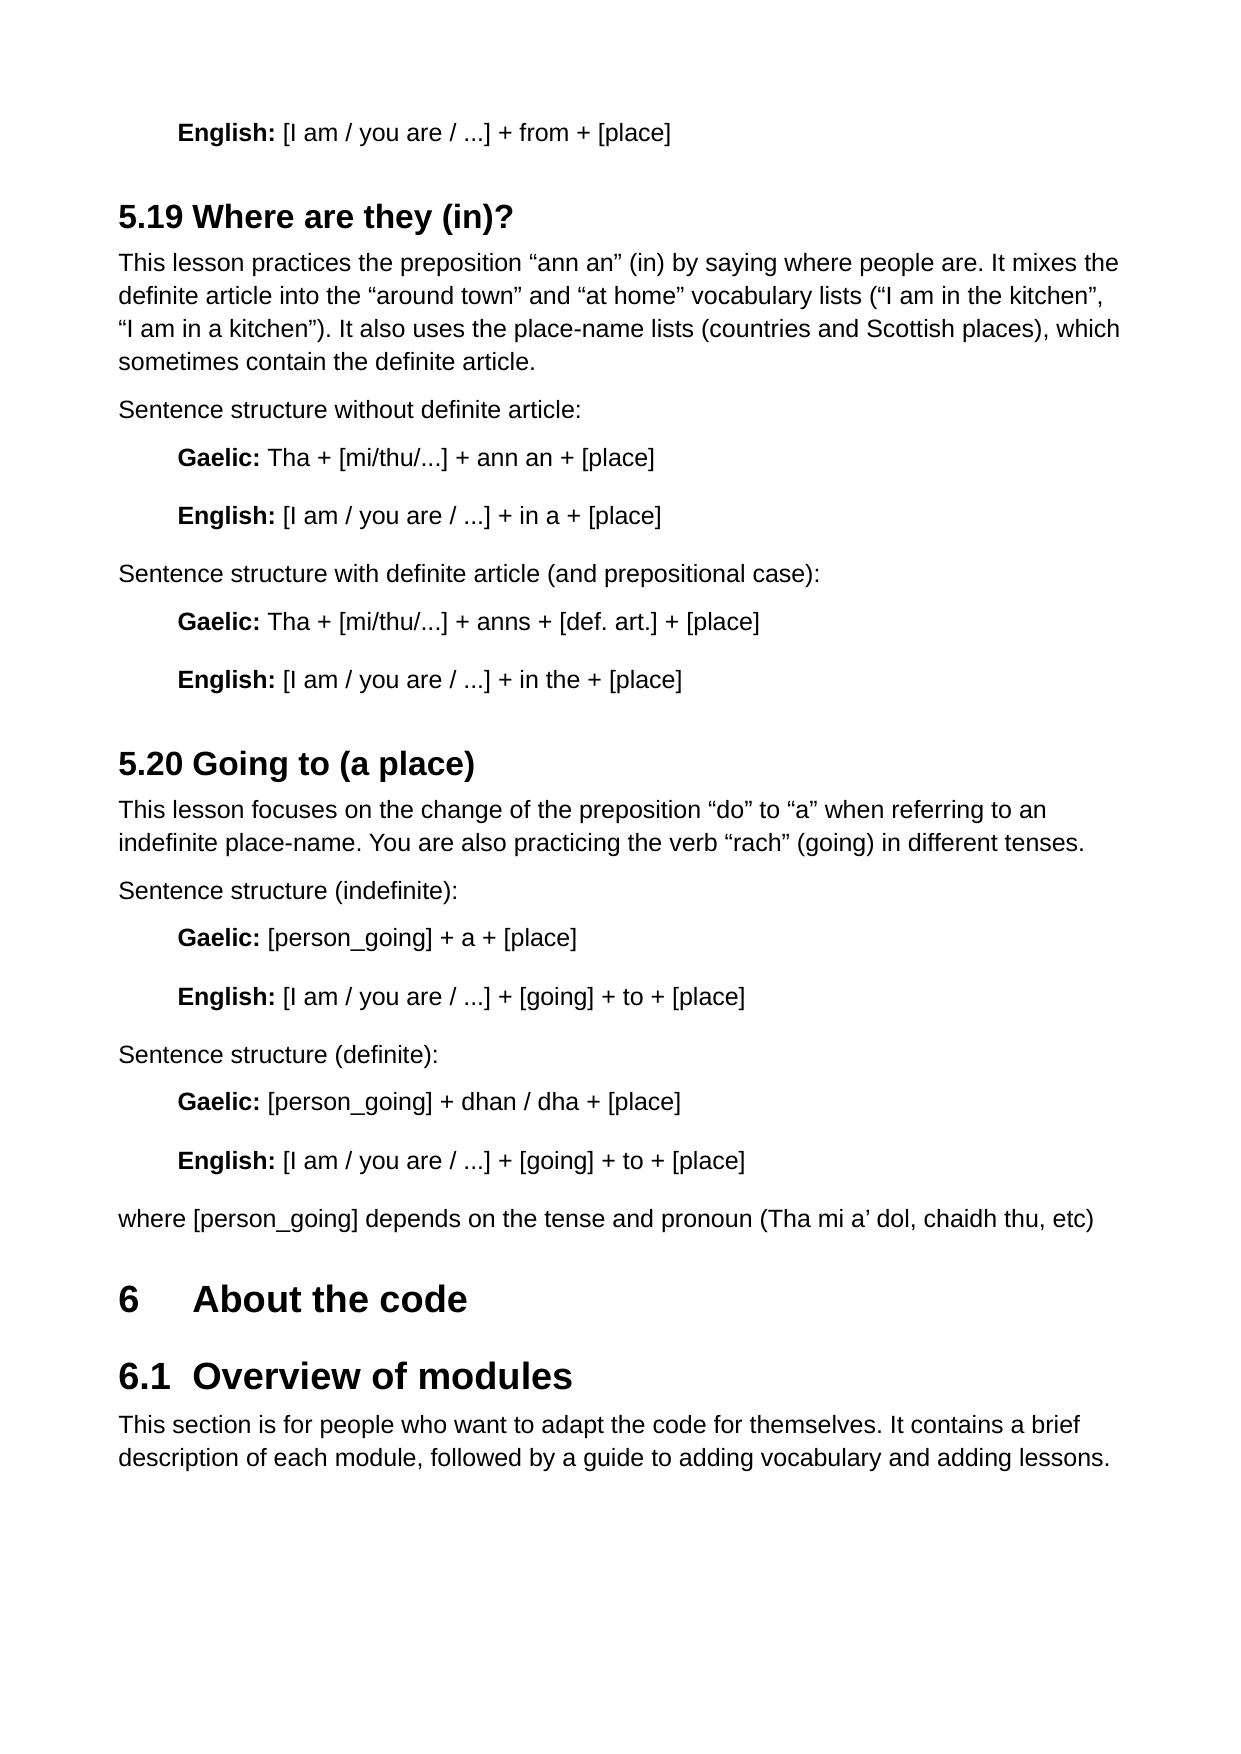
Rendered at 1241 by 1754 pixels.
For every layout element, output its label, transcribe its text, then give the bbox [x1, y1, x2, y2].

text English: [I am / you are / ...] + in the + [place] [177, 665, 1063, 694]
text Gaelic: [person_going] + dhan / dha + [place] [177, 1087, 1063, 1116]
text Gaelic: [person_going] + a + [place] [177, 923, 1063, 952]
subtitle Overview of modules [118, 1353, 1122, 1397]
text Sentence structure without definite article: [118, 395, 1122, 424]
text Gaelic: Tha + [mi/thu/...] + anns + [def. art.] + [place] [177, 607, 1063, 635]
text Gaelic: Tha + [mi/thu/...] + ann an + [place] [177, 443, 1063, 471]
text This section is for people who want to adapt the code for themselves. It contains a brief description of each module, followed by a guide to adding vocabulary and adding lessons. [118, 1409, 1122, 1471]
text English: [I am / you are / ...] + [going] + to + [place] [177, 982, 1063, 1010]
text Sentence structure with definite article (and prepositional case): [118, 559, 1122, 588]
text where [person_going] depends on the tense and pronoun (Tha mi a’ dol, chaidh thu, etc) [118, 1204, 1122, 1233]
text English: [I am / you are / ...] + from + [place] [177, 118, 1063, 147]
text This lesson focuses on the change of the preposition “do” to “a” when referring to an indefinite place-name. You are also practicing the verb “rach” (going) in different tenses. [118, 795, 1122, 857]
subtitle Going to (a place) [118, 744, 1122, 783]
subtitle Where are they (in)? [118, 197, 1122, 236]
subtitle About the code [118, 1276, 1122, 1320]
text This lesson practices the preposition “ann an” (in) by saying where people are. It mixes the definite article into the “around town” and “at home” vocabulary lists (“I am in the kitchen”, “I am in a kitchen”). It also uses the place-name lists (countries and Scottish places), which sometimes contain the definite article. [118, 248, 1122, 376]
text Sentence structure (indefinite): [118, 876, 1122, 904]
text Sentence structure (definite): [118, 1040, 1122, 1068]
text English: [I am / you are / ...] + in a + [place] [177, 501, 1063, 529]
text English: [I am / you are / ...] + [going] + to + [place] [177, 1146, 1063, 1174]
